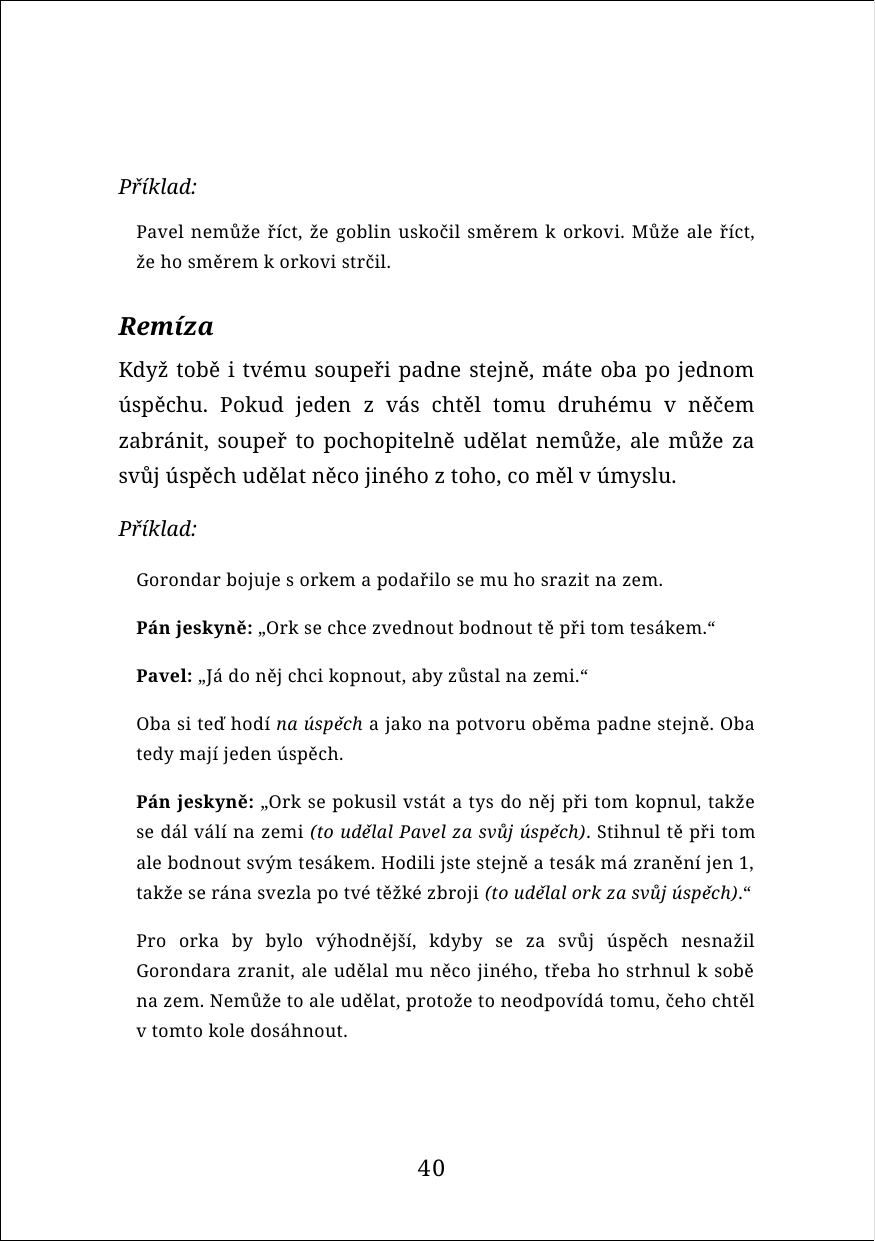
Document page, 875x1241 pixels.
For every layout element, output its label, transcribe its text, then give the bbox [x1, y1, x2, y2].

text Oba si teď hodí na úspěch a jako na potvoru oběma padne stejně. Oba tedy mají jeden úspěch. [136, 712, 756, 766]
text Pavel: „Já do něj chci kopnout, aby zůstal na zemi.“ [136, 664, 756, 688]
text Pavel nemůže říct, že goblin uskočil směrem k orkovi. Může ale říct, že ho směrem k orkovi strčil. [136, 219, 756, 273]
text Pán jeskyně: „Ork se pokusil vstát a tys do něj při tom kopnul, takže se dál válí na zemi (to udělal Pavel za svůj úspěch). Stihnul tě při tom ale bodnout svým tesákem. Hodili jste stejně a tesák má zranění jen 1, takže se rána svezla po tvé těžké zbroji (to udělal ork za svůj úspěch).“ [136, 790, 756, 904]
subtitle Remíza [118, 309, 756, 343]
text Příklad: [118, 172, 756, 200]
text Příklad: [118, 514, 756, 543]
text Pro orka by bylo výhodnější, kdyby se za svůj úspěch nesnažil Gorondara zranit, ale udělal mu něco jiného, třeba ho strhnul k sobě na zem. Nemůže to ale udělat, protože to neodpovídá tomu, čeho chtěl v tomto kole dosáhnout. [136, 928, 756, 1043]
text Pán jeskyně: „Ork se chce zvednout bodnout tě při tom tesákem.“ [136, 616, 756, 640]
text Gorondar bojuje s orkem a podařilo se mu ho srazit na zem. [136, 568, 756, 592]
text Když tobě i tvému soupeři padne stejně, máte oba po jednom úspěchu. Pokud jeden z vás chtěl tomu druhému v něčem zabránit, soupeř to pochopitelně udělat nemůže, ale může za svůj úspěch udělat něco jiného z toho, co měl v úmyslu. [118, 355, 756, 490]
